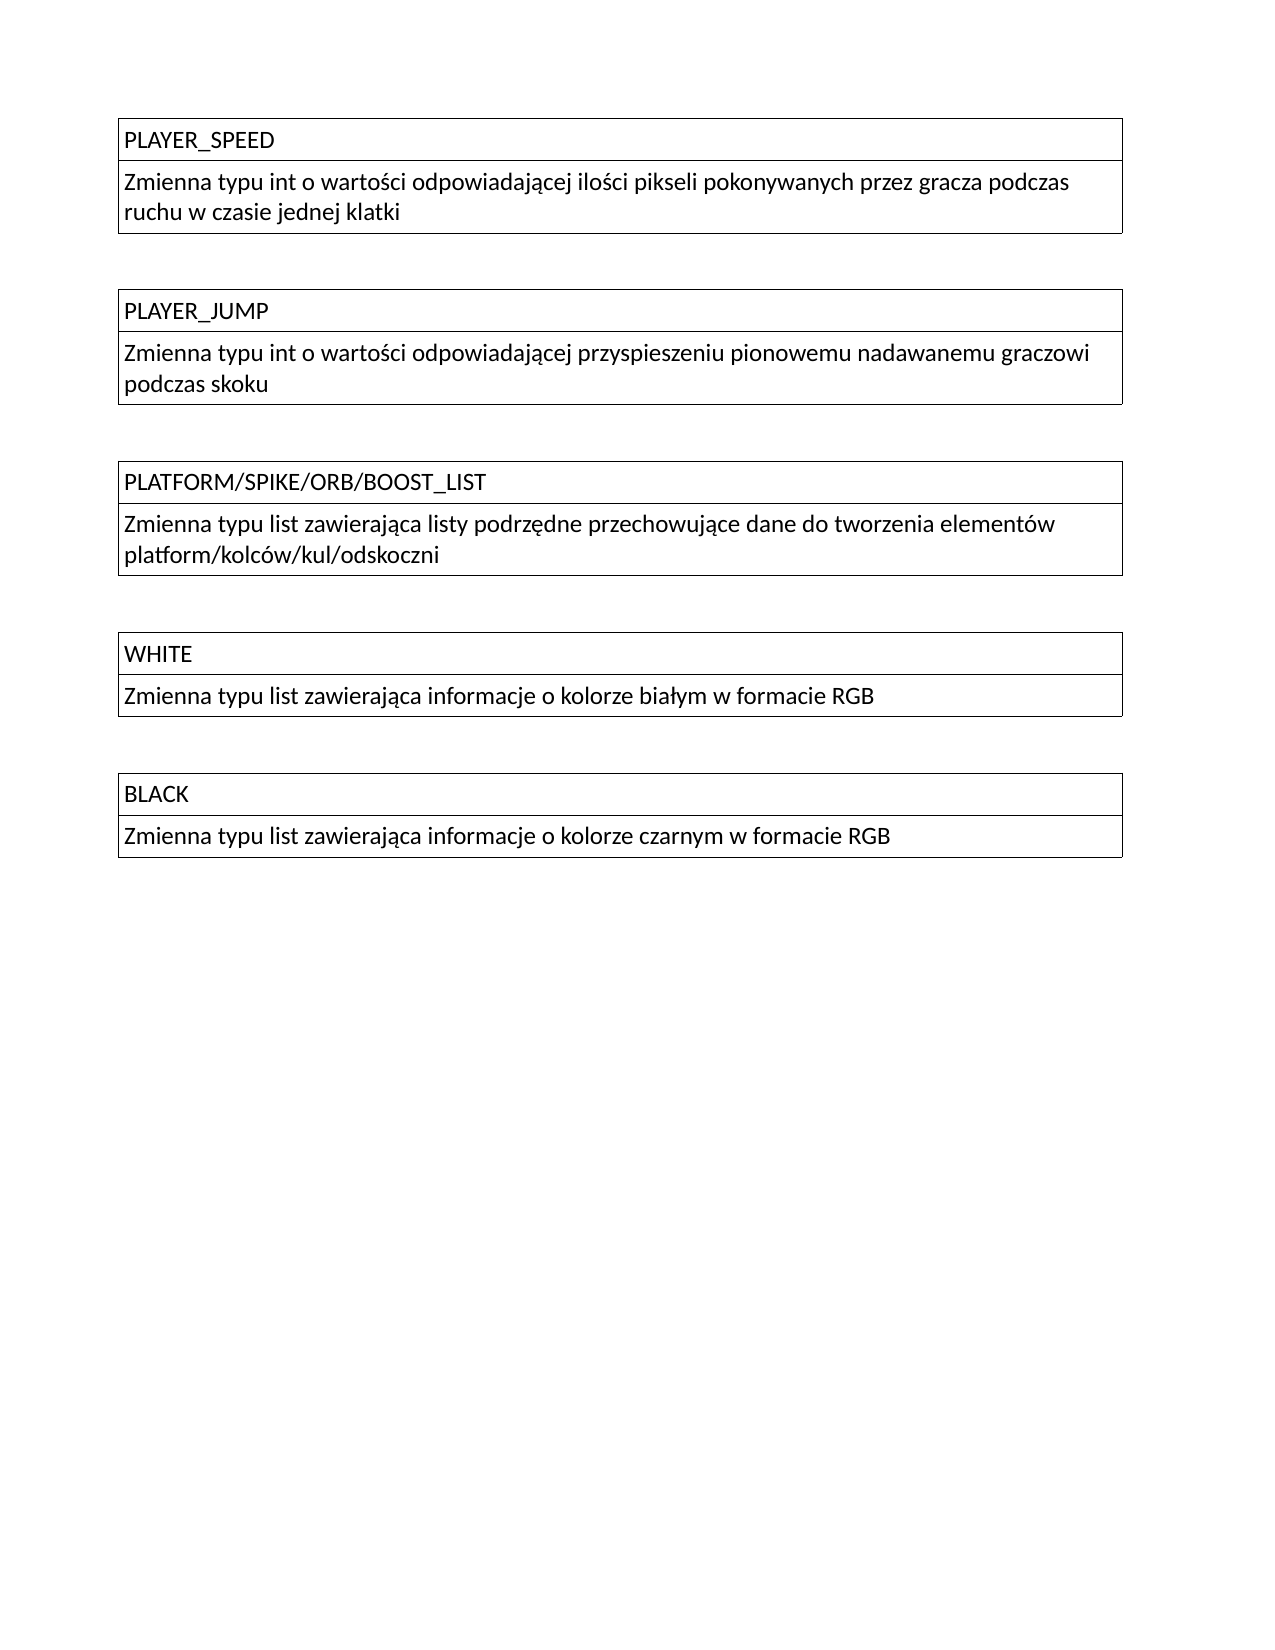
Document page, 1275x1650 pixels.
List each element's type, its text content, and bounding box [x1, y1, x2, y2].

table_cell Zmienna typu list zawierająca informacje o kolorze czarnym w formacie RGB [119, 816, 1122, 857]
table_cell Zmienna typu list zawierająca listy podrzędne przechowujące dane do tworzenia elementów platform/kolców/kul/odskoczni [119, 504, 1122, 575]
table_cell Zmienna typu list zawierająca informacje o kolorze białym w formacie RGB [119, 675, 1122, 716]
table_header WHITE [119, 633, 1122, 674]
table_header PLATFORM/SPIKE/ORB/BOOST_LIST [119, 462, 1122, 503]
table_cell Zmienna typu int o wartości odpowiadającej przyspieszeniu pionowemu nadawanemu graczowi podczas skoku [119, 332, 1122, 404]
table_header BLACK [119, 774, 1122, 815]
table_header PLAYER_SPEED [119, 119, 1122, 160]
table_cell Zmienna typu int o wartości odpowiadającej ilości pikseli pokonywanych przez gracza podczas ruchu w czasie jednej klatki [119, 161, 1122, 233]
table_header PLAYER_JUMP [119, 290, 1122, 331]
